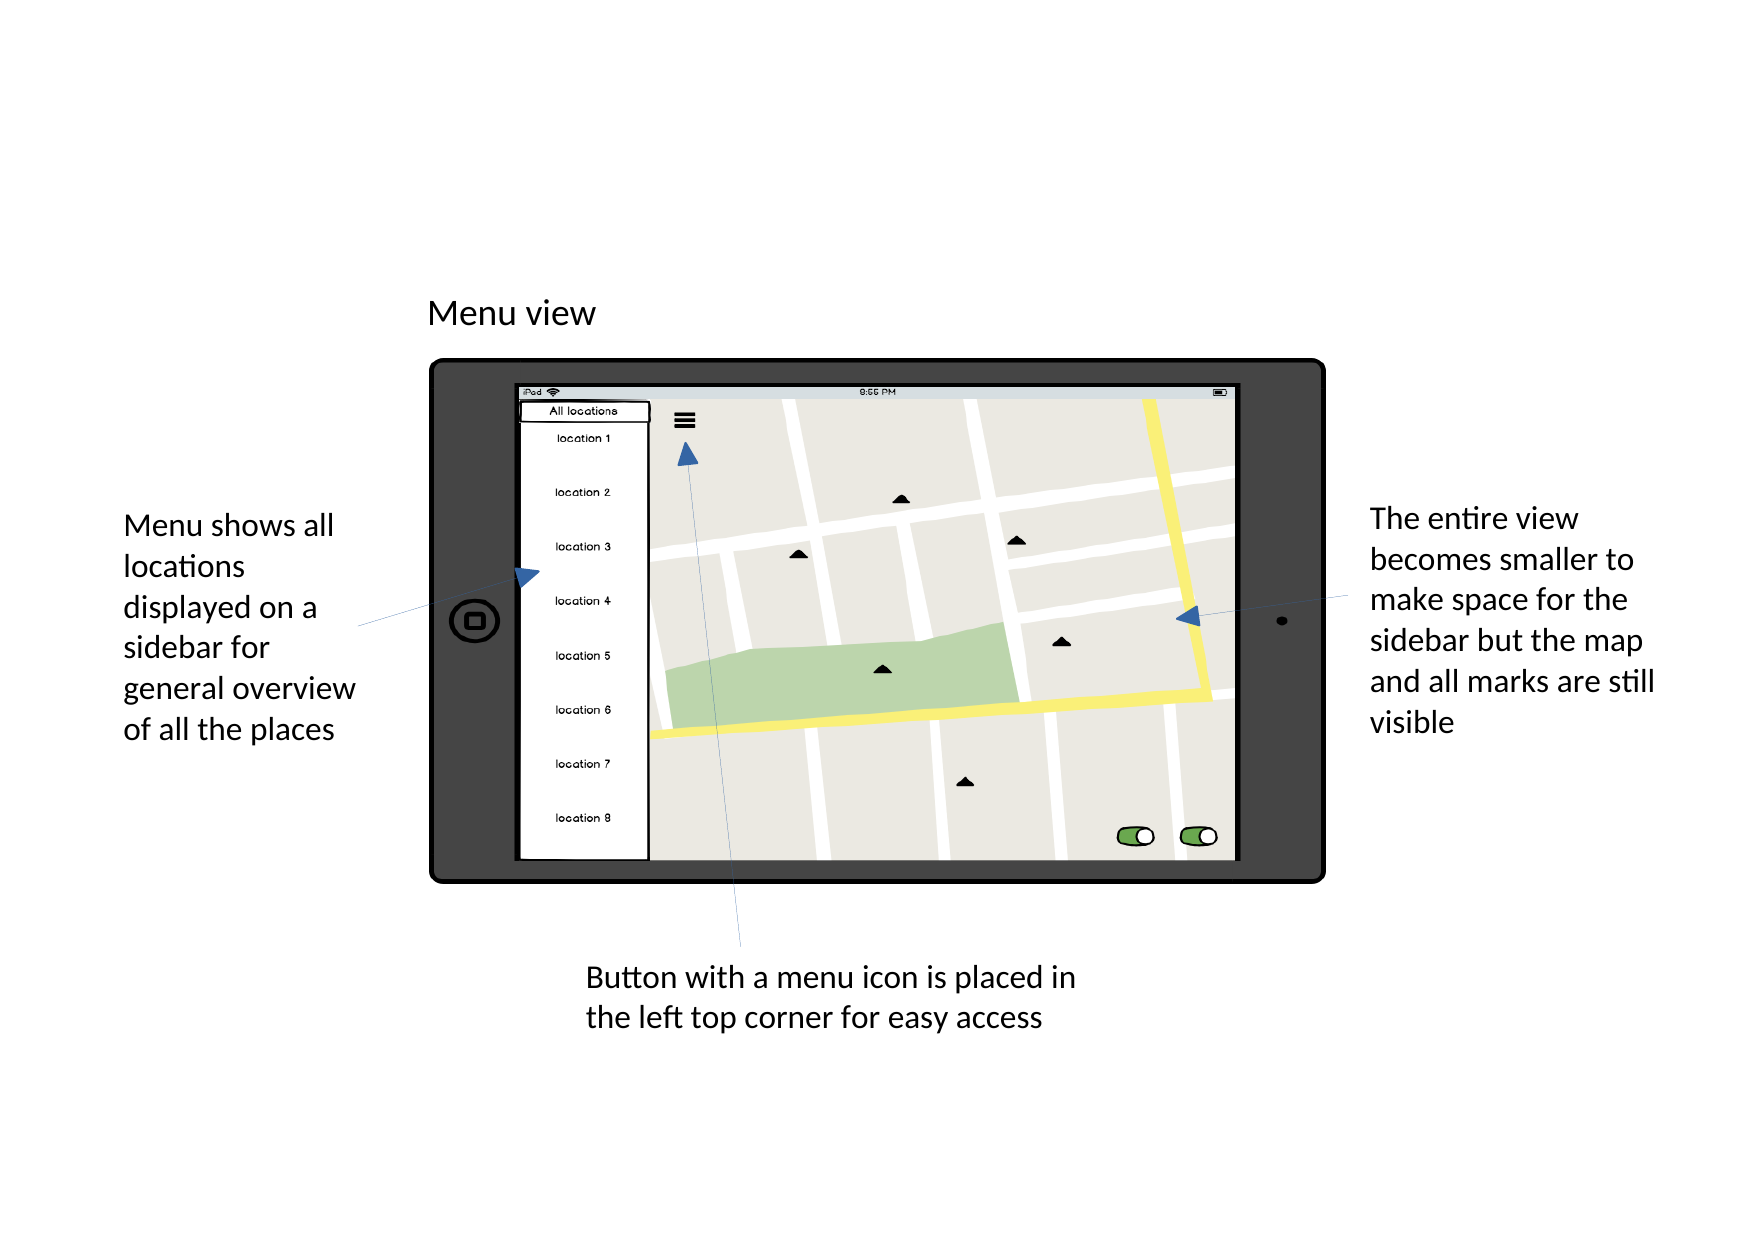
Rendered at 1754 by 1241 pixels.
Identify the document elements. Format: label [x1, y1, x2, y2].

picture [427, 356, 1327, 885]
